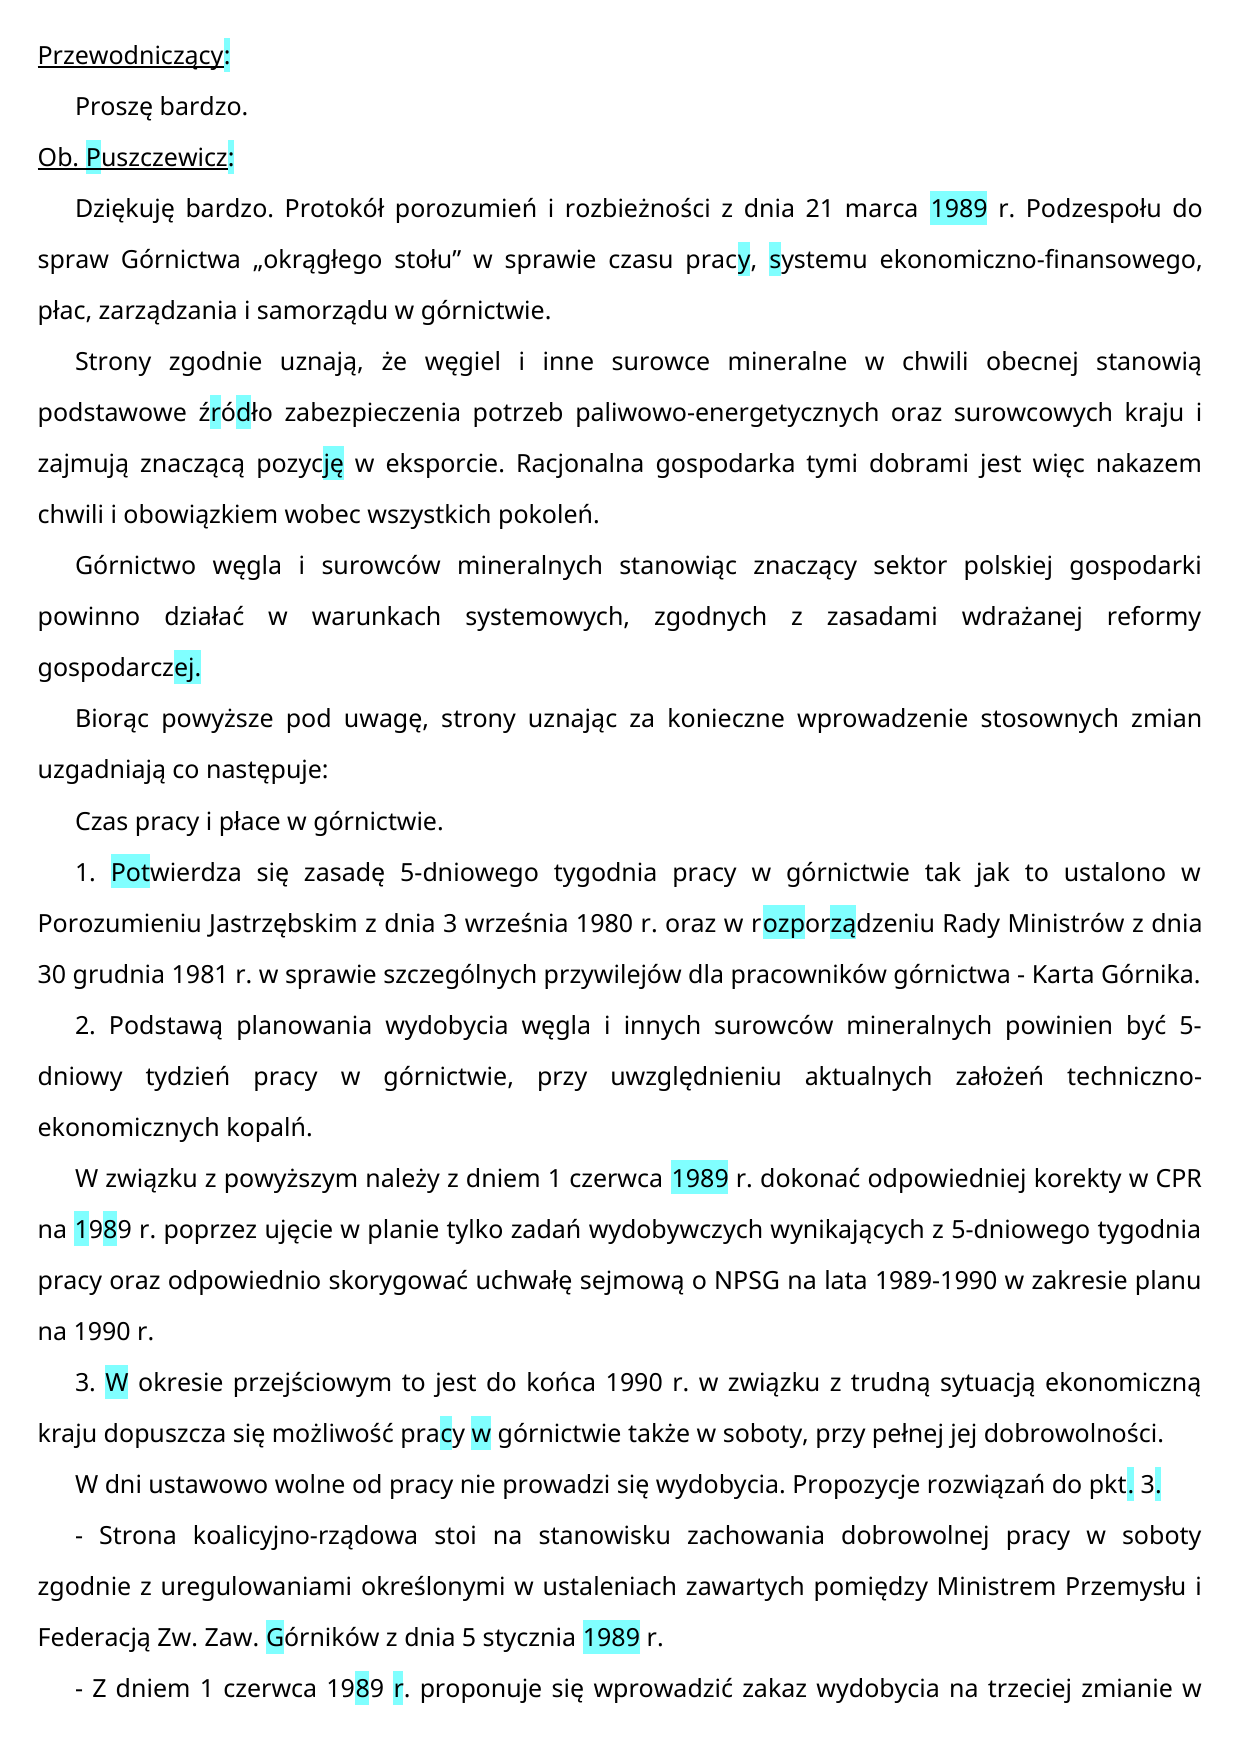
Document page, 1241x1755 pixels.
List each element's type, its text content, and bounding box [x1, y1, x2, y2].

text - Strona koalicyjno-rządowa stoi na stanowisku zachowania dobrowolnej pracy w soboty zgodnie z uregulowaniami określonymi w ustaleniach zawartych pomiędzy Ministrem Przemysłu i Federacją Zw. Zaw. Górników z dnia 5 stycznia 1989 r. [37, 1518, 1203, 1654]
text Dziękuję bardzo. Protokół porozumień i rozbieżności z dnia 21 marca 1989 r. Podzespołu do spraw Górnictwa „okrągłego stołu” w sprawie czasu pracy, systemu ekonomiczno-finansowego, płac, zarządzania i samorządu w górnictwie. [37, 191, 1203, 327]
text 1. Potwierdza się zasadę 5-dniowego tygodnia pracy w górnictwie tak jak to ustalono w Porozumieniu Jastrzębskim z dnia 3 września 1980 r. oraz w rozporządzeniu Rady Ministrów z dnia 30 grudnia 1981 r. w sprawie szczególnych przywilejów dla pracowników górnictwa - Karta Górnika. [37, 854, 1203, 990]
text Proszę bardzo. [37, 88, 1203, 123]
text 3. W okresie przejściowym to jest do końca 1990 r. w związku z trudną sytuacją ekonomiczną kraju dopuszcza się możliwość pracy w górnictwie także w soboty, przy pełnej jej dobrowolności. [37, 1364, 1203, 1450]
text W związku z powyższym należy z dniem 1 czerwca 1989 r. dokonać odpowiedniej korekty w CPR na 1989 r. poprzez ujęcie w planie tylko zadań wydobywczych wynikających z 5-dniowego tygodnia pracy oraz odpowiednio skorygować uchwałę sejmową o NPSG na lata 1989-1990 w zakresie planu na 1990 r. [37, 1160, 1203, 1348]
text 2. Podstawą planowania wydobycia węgla i innych surowców mineralnych powinien być 5-dniowy tydzień pracy w górnictwie, przy uwzględnieniu aktualnych założeń techniczno-ekonomicznych kopalń. [37, 1007, 1203, 1143]
text Przewodniczący: [37, 37, 1203, 72]
text Górnictwo węgla i surowców mineralnych stanowiąc znaczący sektor polskiej gospodarki powinno działać w warunkach systemowych, zgodnych z zasadami wdrażanej reformy gospodarczej. [37, 548, 1203, 684]
text Czas pracy i płace w górnictwie. [37, 803, 1203, 837]
text Ob. Puszczewicz: [37, 139, 1203, 174]
text - Z dniem 1 czerwca 1989 r. proponuje się wprowadzić zakaz wydobycia na trzeciej zmianie w [37, 1671, 1203, 1705]
text Biorąc powyższe pod uwagę, strony uznając za konieczne wprowadzenie stosownych zmian uzgadniają co następuje: [37, 701, 1203, 786]
text Strony zgodnie uznają, że węgiel i inne surowce mineralne w chwili obecnej stanowią podstawowe źródło zabezpieczenia potrzeb paliwowo-energetycznych oraz surowcowych kraju i zajmują znaczącą pozycję w eksporcie. Racjonalna gospodarka tymi dobrami jest więc nakazem chwili i obowiązkiem wobec wszystkich pokoleń. [37, 344, 1203, 531]
text W dni ustawowo wolne od pracy nie prowadzi się wydobycia. Propozycje rozwiązań do pkt. 3. [37, 1467, 1203, 1501]
